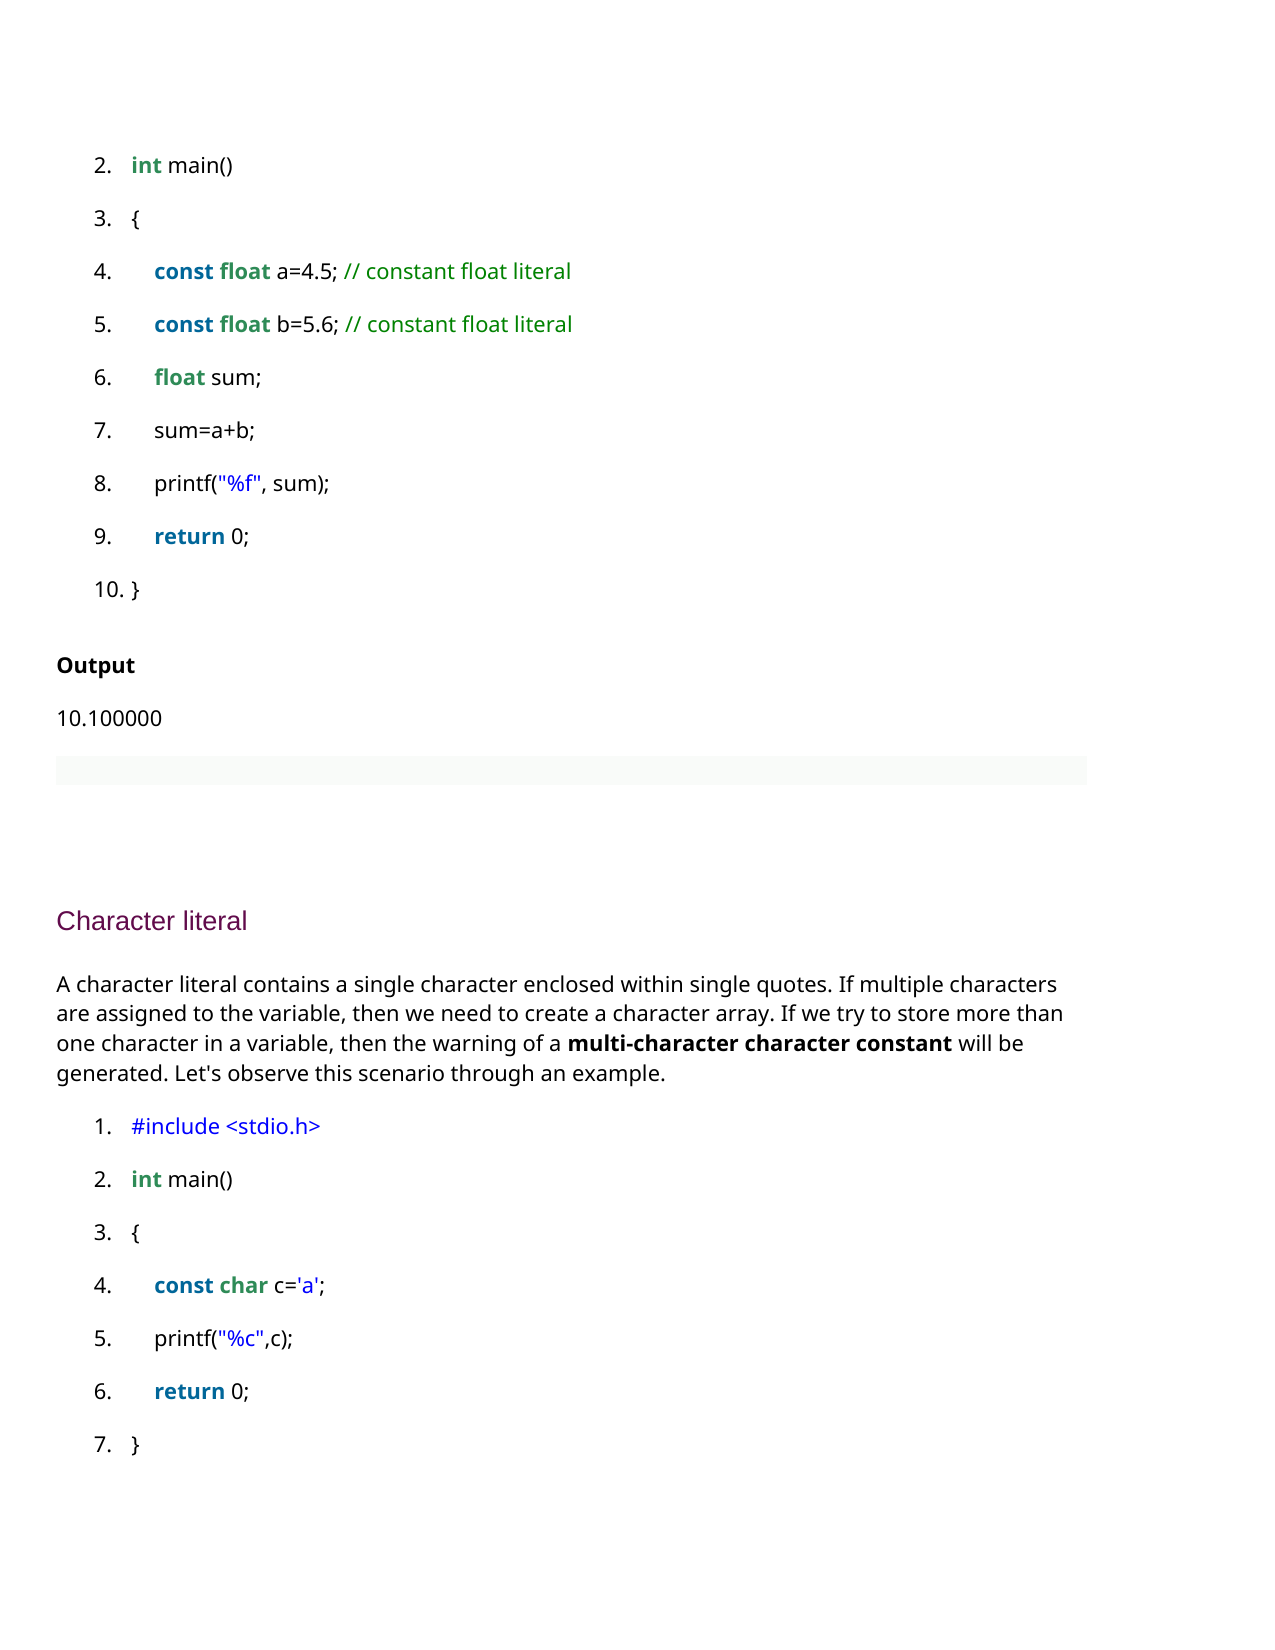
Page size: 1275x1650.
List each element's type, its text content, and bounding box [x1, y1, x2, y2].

list int main() [94, 150, 1092, 180]
list const char c='a'; [94, 1270, 1092, 1299]
text Output [56, 650, 1087, 680]
list } [94, 574, 1092, 604]
subtitle Character literal [56, 905, 1087, 936]
text A character literal contains a single character enclosed within single quotes. If multiple characters are assigned to the variable, then we need to create a character array. If we try to store more than one character in a variable, then the warning of a multi-character character constant will be generated. Let's observe this scenario through an example. [56, 968, 1087, 1088]
list #include <stdio.h> [94, 1111, 1092, 1140]
list int main() [94, 1164, 1092, 1193]
list { [94, 203, 1092, 233]
text 10.100000 [56, 703, 1087, 733]
list printf("%f", sum); [94, 468, 1092, 498]
list const float a=4.5; // constant float literal [94, 256, 1092, 286]
list } [94, 1429, 1092, 1458]
list printf("%c",c); [94, 1323, 1092, 1352]
list const float b=5.6; // constant float literal [94, 309, 1092, 339]
list return 0; [94, 1376, 1092, 1406]
list return 0; [94, 521, 1092, 551]
list sum=a+b; [94, 415, 1092, 445]
list { [94, 1217, 1092, 1246]
list float sum; [94, 362, 1092, 392]
